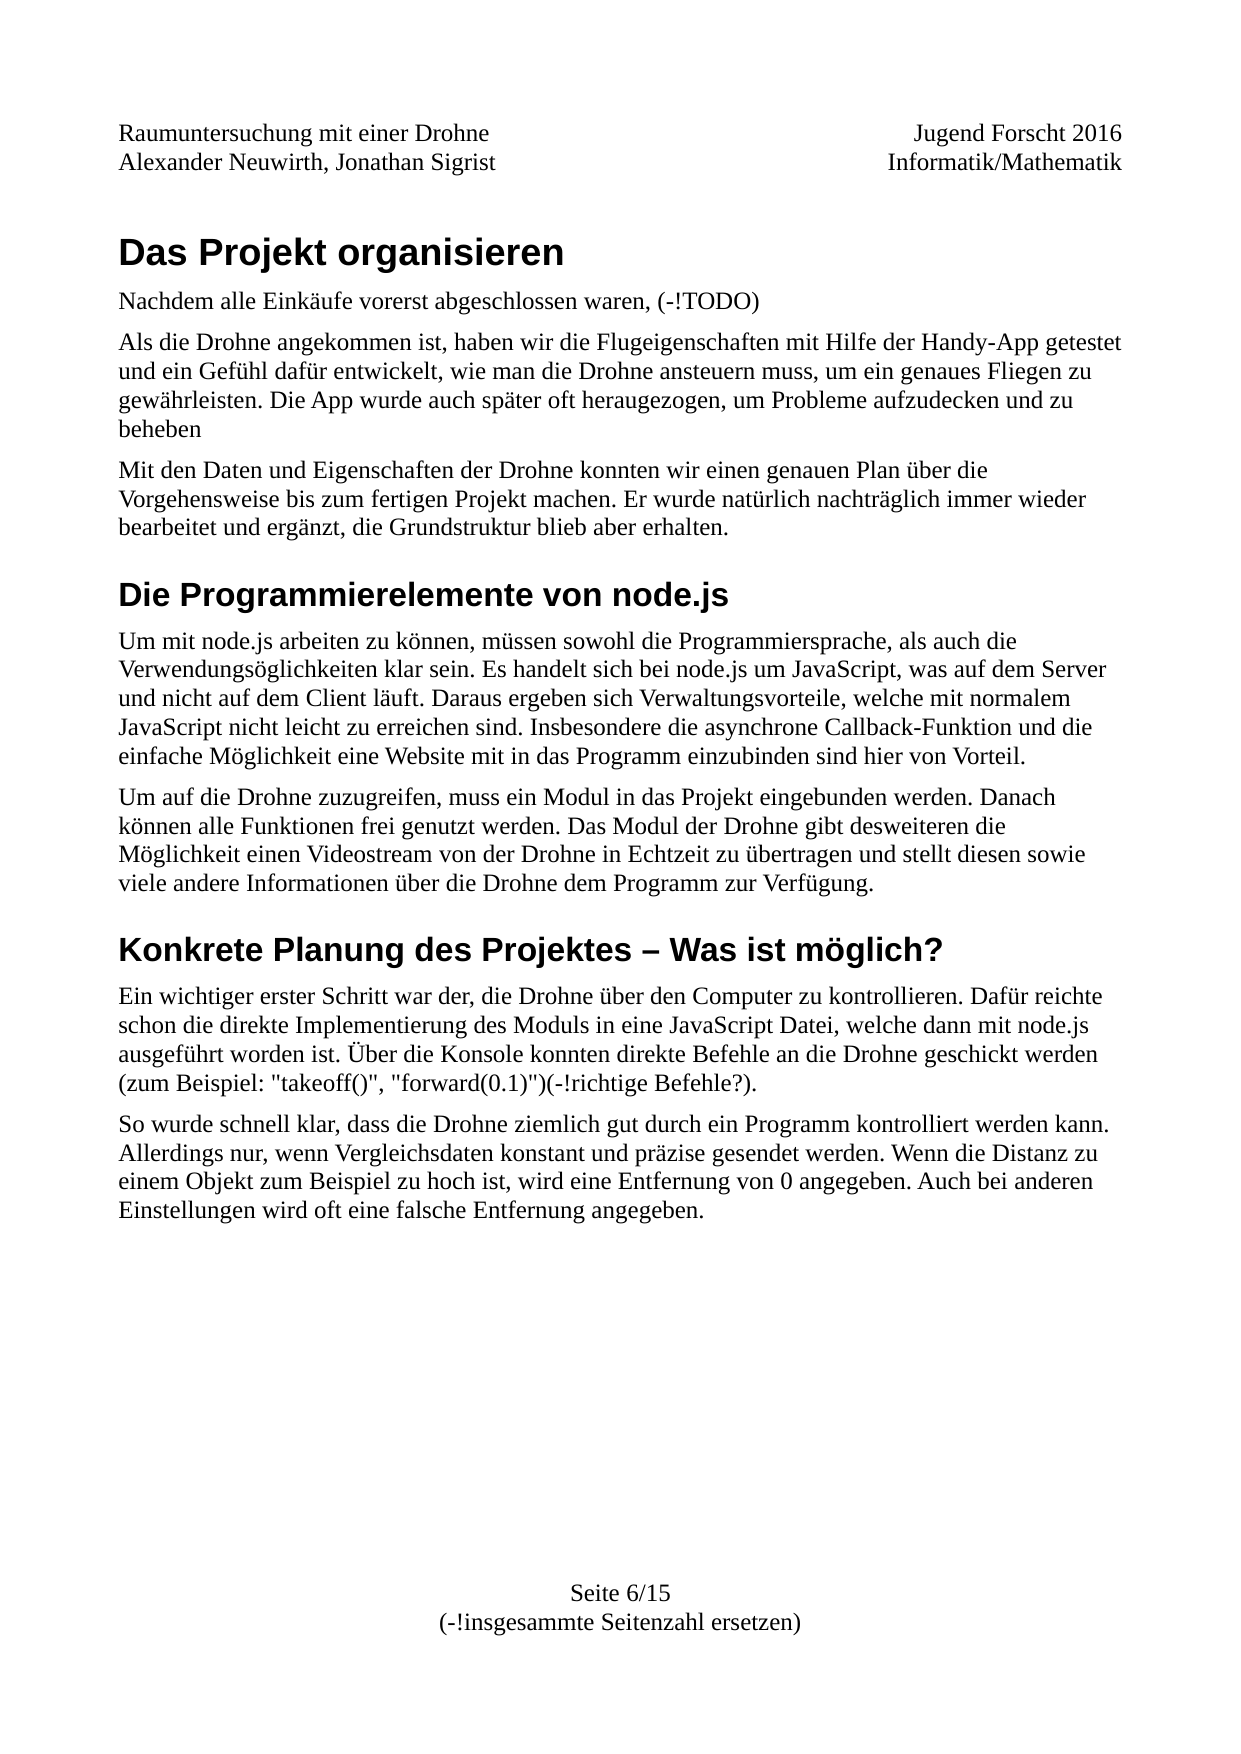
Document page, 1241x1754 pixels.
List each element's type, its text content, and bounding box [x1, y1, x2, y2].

text Um mit node.js arbeiten zu können, müssen sowohl die Programmiersprache, als auch die Verwendungsöglichkeiten klar sein. Es handelt sich bei node.js um JavaScript, was auf dem Server und nicht auf dem Client läuft. Daraus ergeben sich Verwaltungsvorteile, welche mit normalem JavaScript nicht leicht zu erreichen sind. Insbesondere die asynchrone Callback-Funktion und die einfache Möglichkeit eine Website mit in das Programm einzubinden sind hier von Vorteil. [118, 626, 1122, 769]
subtitle Die Programmierelemente von node.js [118, 574, 1122, 613]
text So wurde schnell klar, dass die Drohne ziemlich gut durch ein Programm kontrolliert werden kann. Allerdings nur, wenn Vergleichsdaten konstant und präzise gesendet werden. Wenn die Distanz zu einem Objekt zum Beispiel zu hoch ist, wird eine Entfernung von 0 angegeben. Auch bei anderen Einstellungen wird oft eine falsche Entfernung angegeben. [118, 1109, 1122, 1224]
text Um auf die Drohne zuzugreifen, muss ein Modul in das Projekt eingebunden werden. Danach können alle Funktionen frei genutzt werden. Das Modul der Drohne gibt desweiteren die Möglichkeit einen Videostream von der Drohne in Echtzeit zu übertragen und stellt diesen sowie viele andere Informationen über die Drohne dem Programm zur Verfügung. [118, 782, 1122, 897]
text Mit den Daten und Eigenschaften der Drohne konnten wir einen genauen Plan über die Vorgehensweise bis zum fertigen Projekt machen. Er wurde natürlich nachträglich immer wieder bearbeitet und ergänzt, die Grundstruktur blieb aber erhalten. [118, 455, 1122, 541]
text Ein wichtiger erster Schritt war der, die Drohne über den Computer zu kontrollieren. Dafür reichte schon die direkte Implementierung des Moduls in eine JavaScript Datei, welche dann mit node.js ausgeführt worden ist. Über die Konsole konnten direkte Befehle an die Drohne geschickt werden (zum Beispiel: "takeoff()", "forward(0.1)")(-!richtige Befehle?). [118, 981, 1122, 1096]
text Als die Drohne angekommen ist, haben wir die Flugeigenschaften mit Hilfe der Handy-App getestet und ein Gefühl dafür entwickelt, wie man die Drohne ansteuern muss, um ein genaues Fliegen zu gewährleisten. Die App wurde auch später oft heraugezogen, um Probleme aufzudecken und zu beheben [118, 327, 1122, 442]
subtitle Das Projekt organisieren [118, 230, 1122, 274]
subtitle Konkrete Planung des Projektes – Was ist möglich? [118, 930, 1122, 969]
text Nachdem alle Einkäufe vorerst abgeschlossen waren, (-!TODO) [118, 286, 1122, 315]
